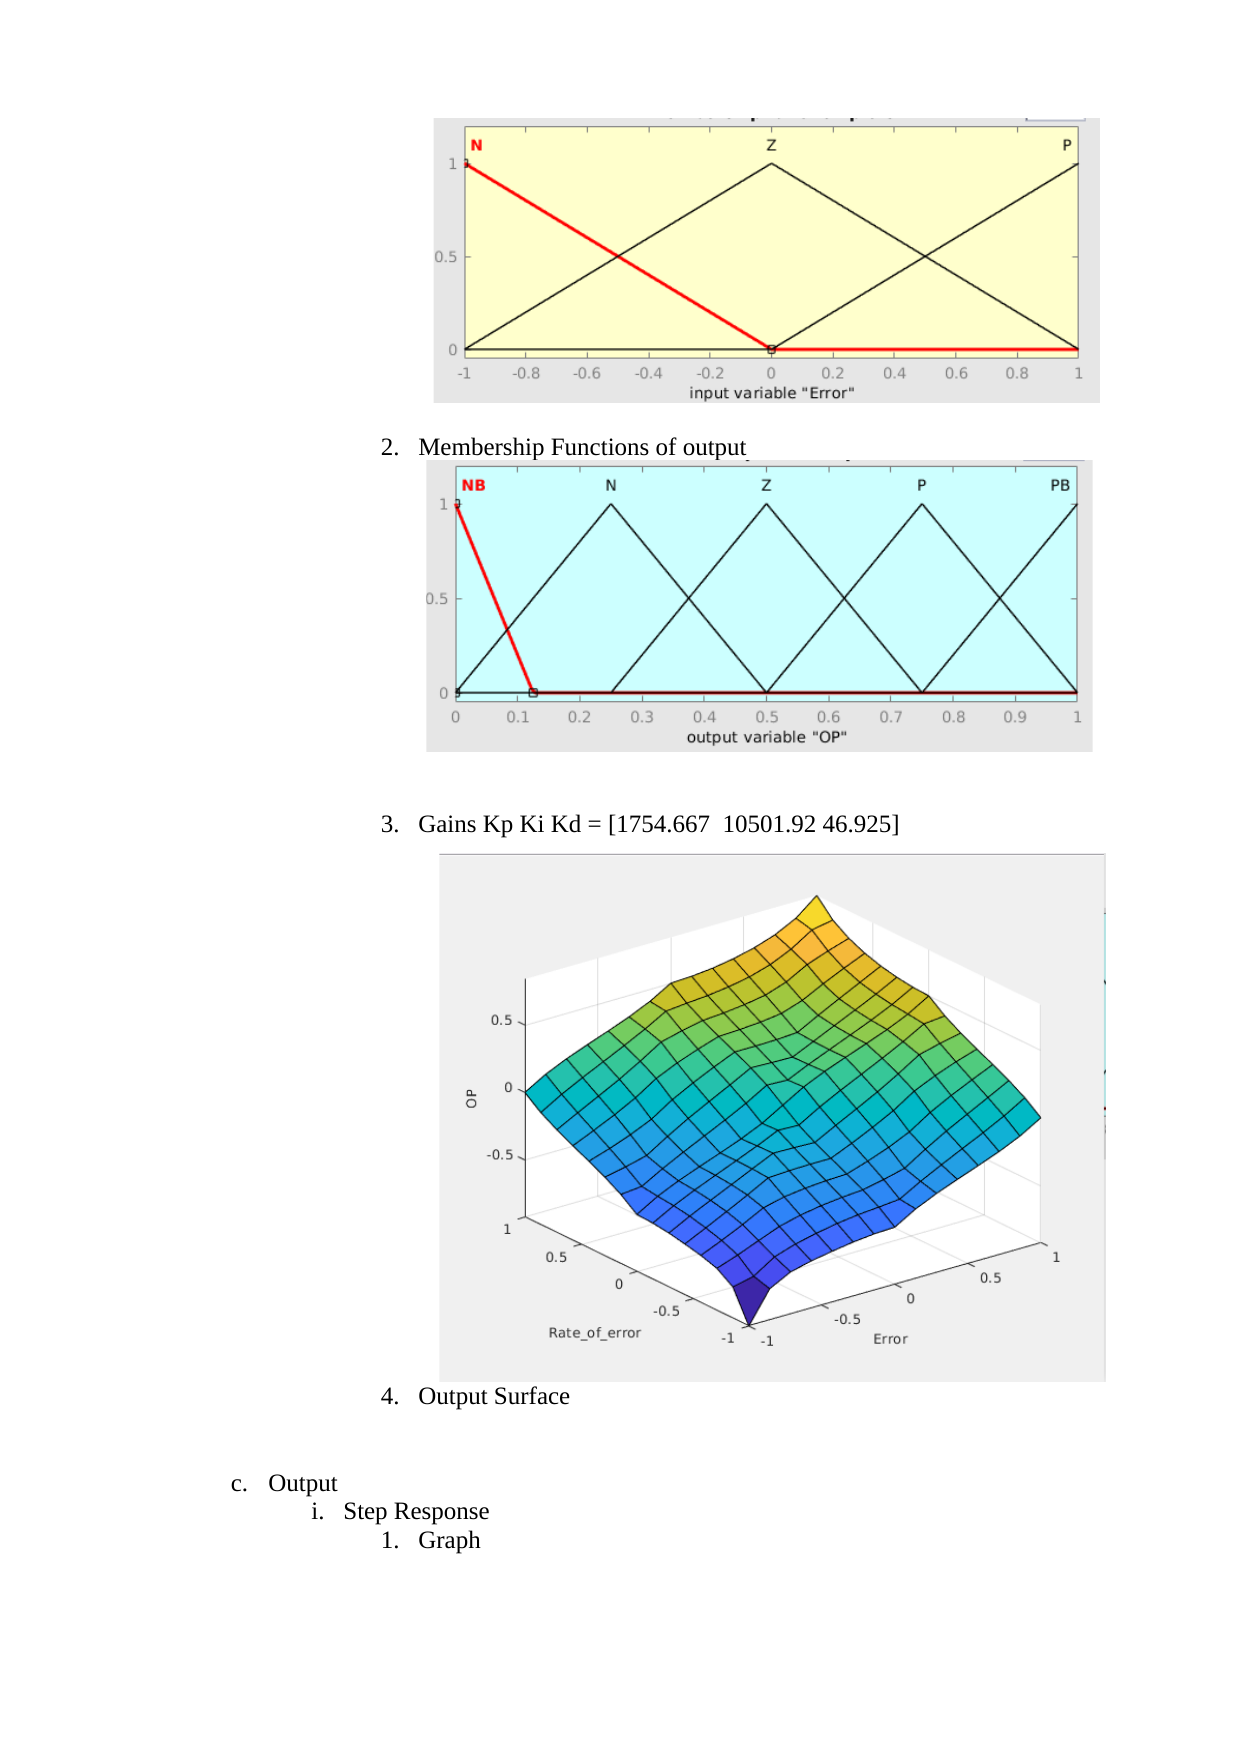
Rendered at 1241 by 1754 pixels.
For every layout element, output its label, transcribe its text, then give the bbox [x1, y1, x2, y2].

list Step Response [324, 1496, 1122, 1525]
list Gains Kp Ki Kd = [1754.667 10501.92 46.925] [381, 809, 1122, 838]
list Graph [381, 1525, 1122, 1554]
picture [433, 118, 1100, 403]
list Output Surface [381, 838, 1122, 1410]
list Membership Functions of output [381, 432, 1122, 461]
picture [439, 853, 1106, 1382]
picture [426, 460, 1093, 752]
list Output [231, 1468, 1122, 1496]
